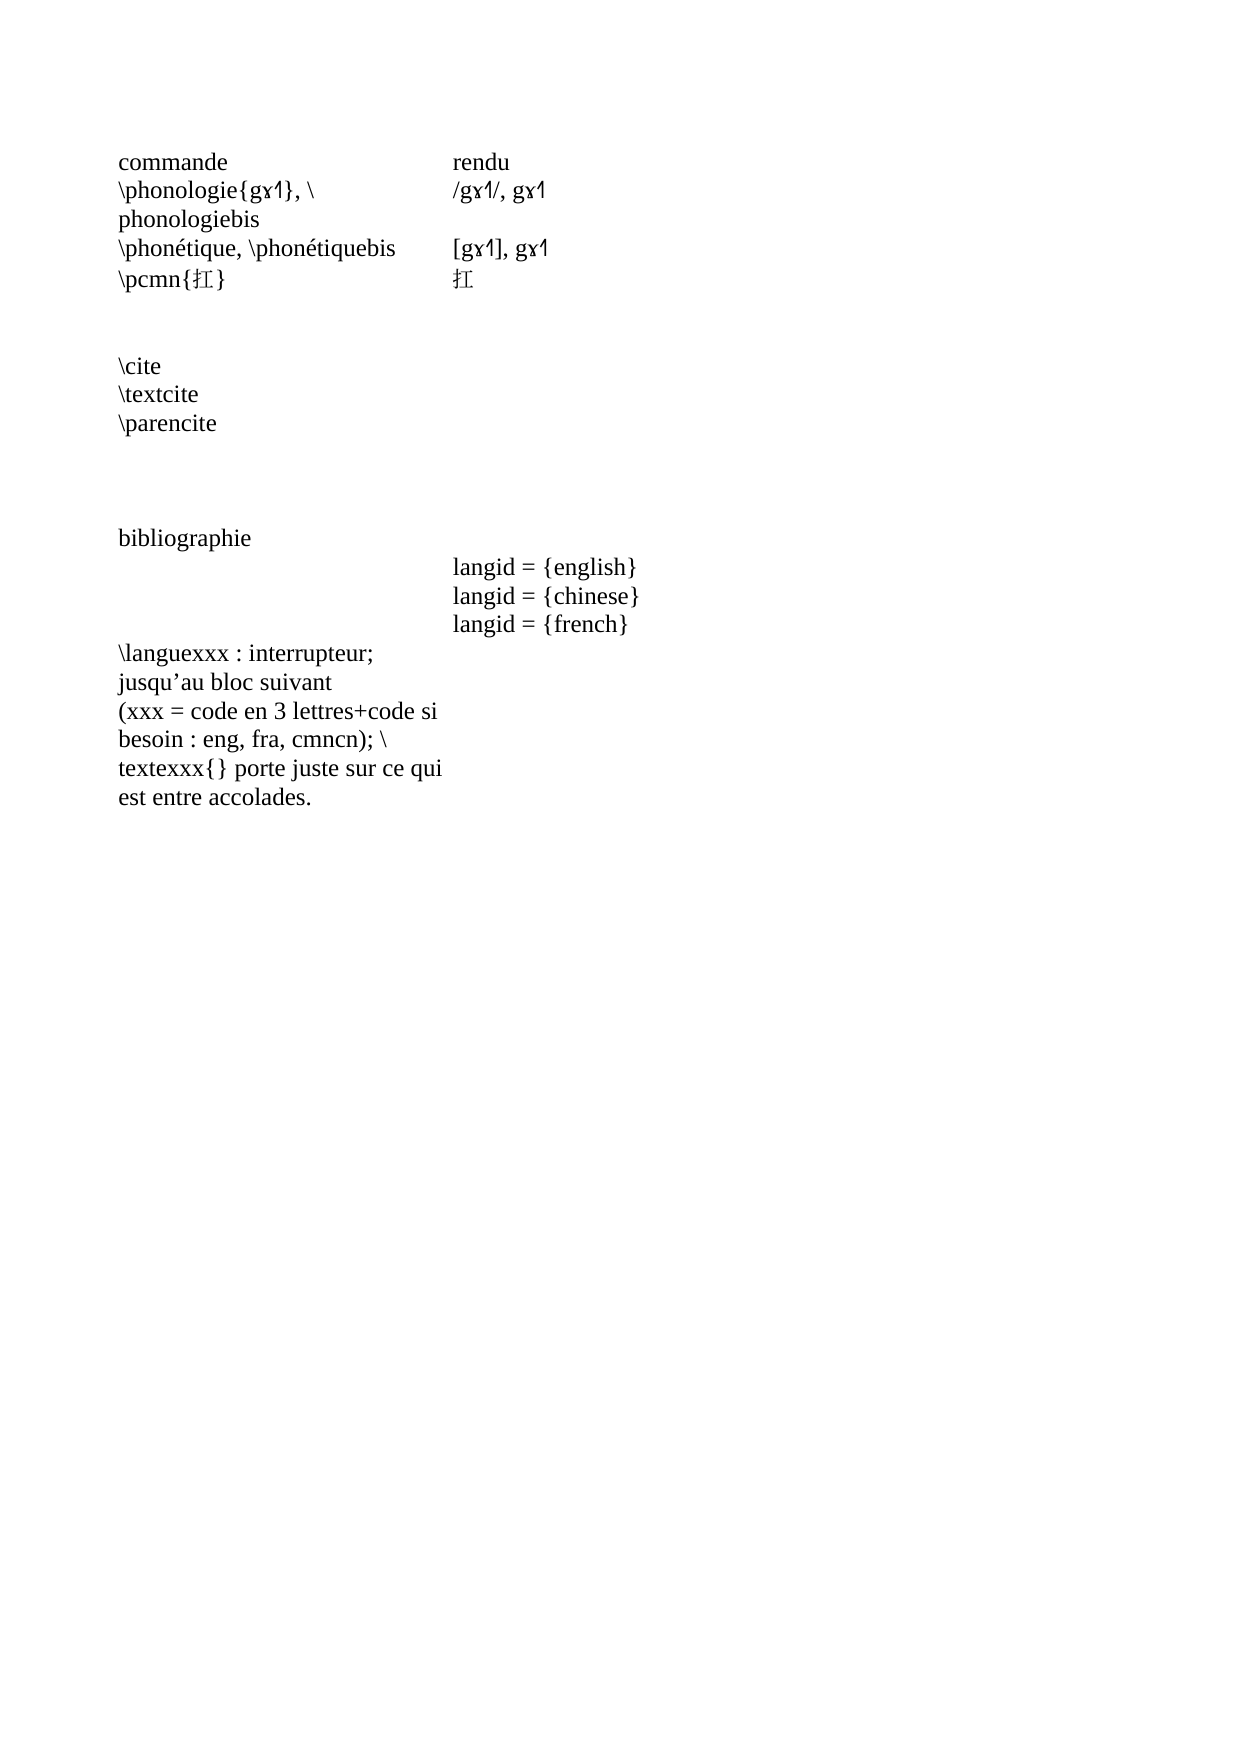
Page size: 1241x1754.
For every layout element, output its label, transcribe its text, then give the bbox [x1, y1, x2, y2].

table_cell [788, 351, 1122, 379]
table_cell [118, 926, 453, 954]
table_cell [788, 523, 1122, 552]
table_cell \phonétique, \phonétiquebis [118, 233, 453, 262]
table_cell [453, 437, 787, 466]
table_cell [453, 495, 787, 523]
table_cell langid = {english} [453, 552, 787, 581]
table_cell [453, 322, 787, 351]
table_cell [gɤ˧˥], gɤ˧˥ [453, 233, 787, 262]
table_cell [788, 262, 1122, 293]
table_cell [453, 351, 787, 379]
table_cell [453, 926, 787, 954]
table_cell [788, 322, 1122, 351]
table_cell \cite [118, 351, 453, 379]
table_cell [788, 495, 1122, 523]
table_cell [788, 840, 1122, 868]
table_cell [788, 408, 1122, 437]
table_cell [118, 437, 453, 466]
table_cell [118, 293, 453, 322]
table_header [788, 147, 1122, 176]
table_cell [788, 638, 1122, 811]
table_cell [453, 293, 787, 322]
table_cell [118, 868, 453, 897]
table_cell [453, 638, 787, 811]
table_cell [118, 897, 453, 926]
table_cell [118, 840, 453, 868]
table_cell [788, 610, 1122, 638]
table_cell [118, 610, 453, 638]
table_cell [453, 380, 787, 408]
table_cell [788, 897, 1122, 926]
table_cell [453, 523, 787, 552]
table_cell \languexxx : interrupteur; jusqu’au bloc suivant (xxx = code en 3 lettres+code si besoin : eng, fra, cmncn); \textexxx{} porte juste sur ce qui est entre accolades. [118, 638, 453, 811]
table_cell [788, 466, 1122, 494]
table_cell [453, 897, 787, 926]
table_cell \parencite [118, 408, 453, 437]
table_cell \pcmn{扛} [118, 262, 453, 293]
table_cell [118, 495, 453, 523]
table_cell [788, 811, 1122, 839]
table_cell [788, 176, 1122, 233]
table_cell /gɤ˧˥/, gɤ˧˥ [453, 176, 787, 233]
table_cell [118, 581, 453, 609]
table_cell [453, 840, 787, 868]
table_cell [453, 868, 787, 897]
table_cell [453, 408, 787, 437]
table_cell 扛 [453, 262, 787, 293]
table_cell [788, 233, 1122, 262]
table_cell langid = {french} [453, 610, 787, 638]
table_cell [788, 437, 1122, 466]
table_header commande [118, 147, 453, 176]
table_cell bibliographie [118, 523, 453, 552]
table_cell [788, 926, 1122, 954]
table_cell [788, 868, 1122, 897]
table_cell \textcite [118, 380, 453, 408]
table_cell [788, 552, 1122, 581]
table_cell [118, 552, 453, 581]
table_header rendu [453, 147, 787, 176]
table_cell [118, 811, 453, 839]
table_cell [118, 466, 453, 494]
table_cell [788, 293, 1122, 322]
table_cell [453, 811, 787, 839]
table_cell [118, 322, 453, 351]
table_cell [453, 466, 787, 494]
table_cell [788, 380, 1122, 408]
table_cell langid = {chinese} [453, 581, 787, 609]
table_cell \phonologie{gɤ˧˥}, \phonologiebis [118, 176, 453, 233]
table_cell [788, 581, 1122, 609]
